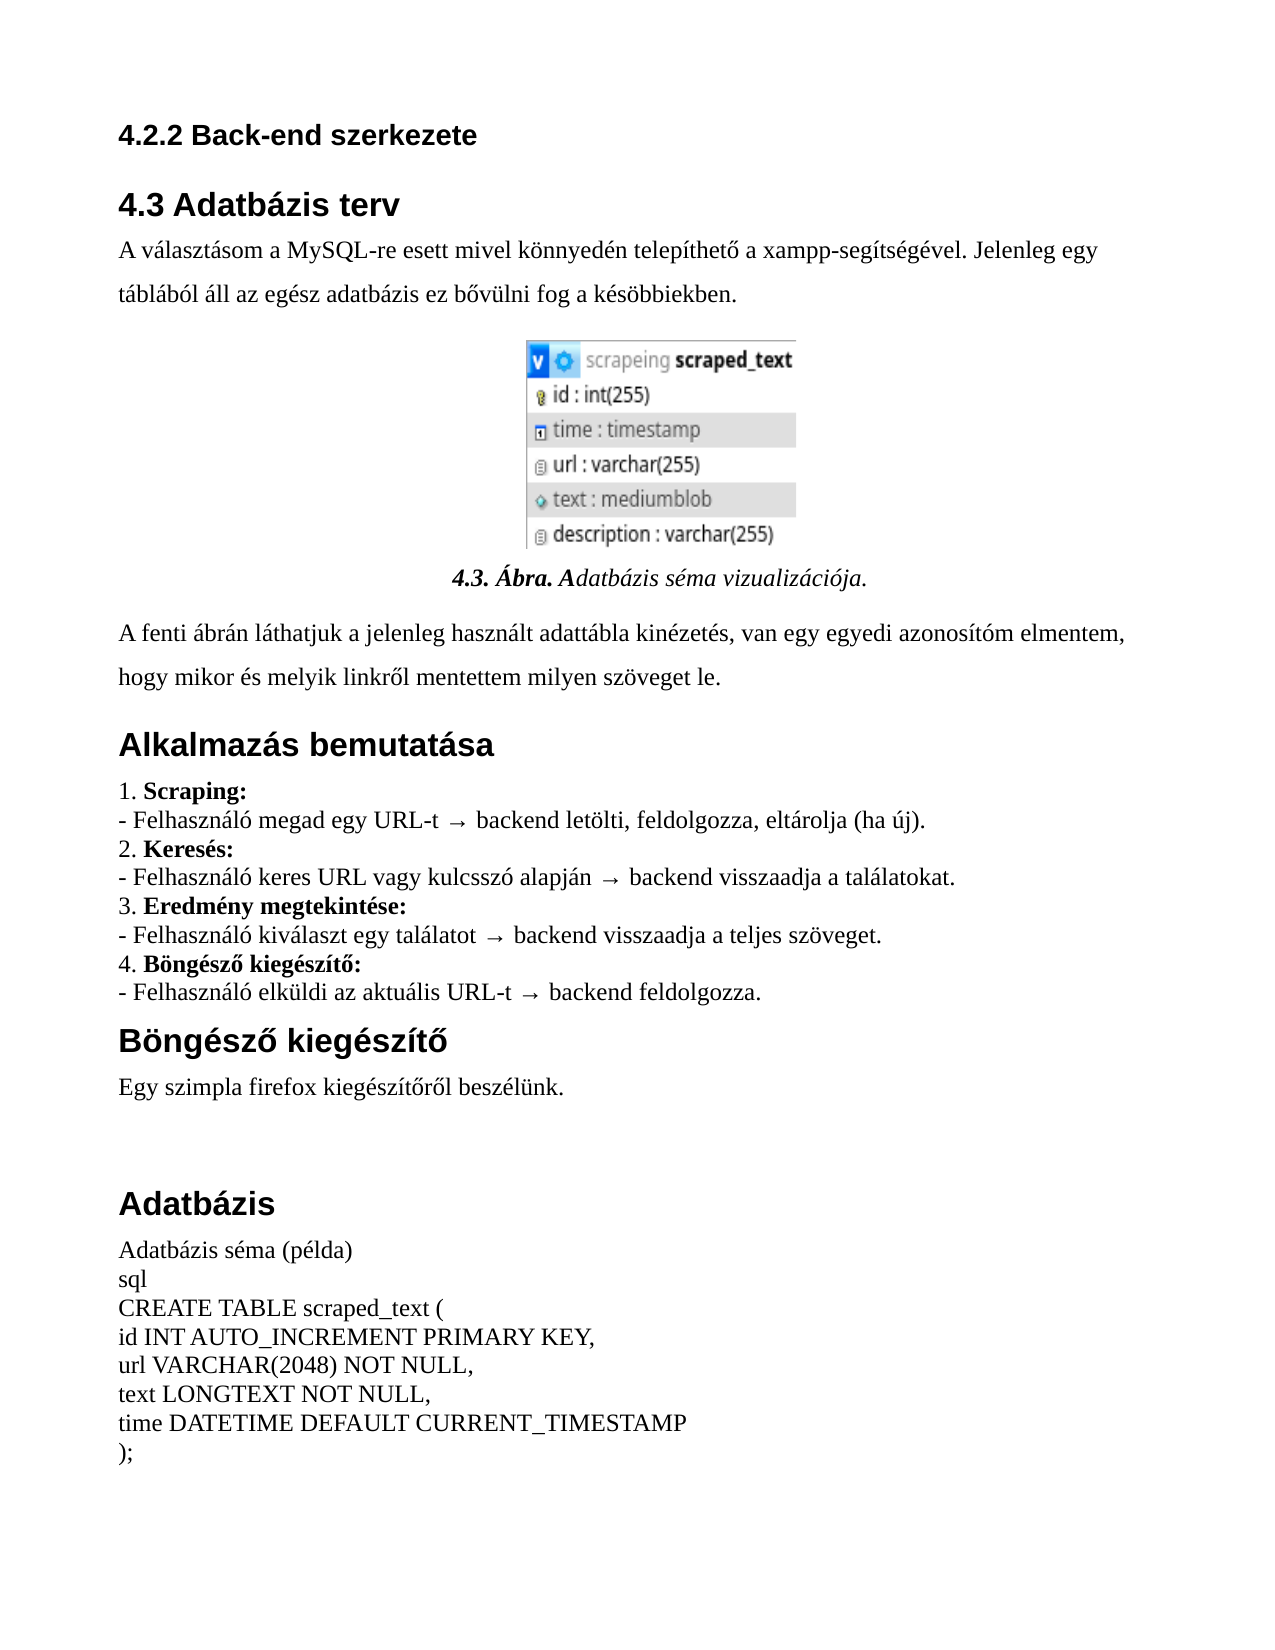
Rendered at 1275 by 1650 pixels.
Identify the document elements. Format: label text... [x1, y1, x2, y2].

text CREATE TABLE scraped_text ( [118, 1293, 1127, 1322]
text 3. Eredmény megtekintése: [118, 891, 1127, 920]
text ); [118, 1437, 1127, 1465]
text - Felhasználó elküldi az aktuális URL-t → backend feldolgozza. [118, 977, 1127, 1006]
text sql [118, 1264, 1127, 1293]
text text LONGTEXT NOT NULL, [118, 1379, 1127, 1408]
text 2. Keresés: [118, 834, 1127, 862]
subtitle Böngésző kiegészítő [118, 1021, 1098, 1059]
text 1. Scraping: [118, 776, 1127, 805]
text id INT AUTO_INCREMENT PRIMARY KEY, [118, 1322, 1127, 1350]
text A választásom a MySQL-re esett mivel könnyedén telepíthető a xampp-segítségével. Jelenleg egy táblából áll az egész adatbázis ez bővülni fog a késöbbiekben. [118, 236, 1127, 307]
text Egy szimpla firefox kiegészítőről beszélünk. [118, 1072, 1127, 1100]
text 4. Böngésző kiegészítő: [118, 949, 1127, 977]
subtitle 4.2.2 Back-end szerkezete [118, 118, 1109, 152]
subtitle 4.3 Adatbázis terv [118, 184, 1098, 223]
text Adatbázis séma (példa) [118, 1235, 1127, 1264]
text time DATETIME DEFAULT CURRENT_TIMESTAMP [118, 1408, 1127, 1437]
text url VARCHAR(2048) NOT NULL, [118, 1350, 1127, 1379]
picture [526, 340, 797, 549]
text - Felhasználó kiválaszt egy találatot → backend visszaadja a teljes szöveget. [118, 920, 1127, 949]
text A fenti ábrán láthatjuk a jelenleg használt adattábla kinézetés, van egy egyedi azonosítóm elmentem, hogy mikor és melyik linkről mentettem milyen szöveget le. [118, 618, 1127, 690]
text - Felhasználó keres URL vagy kulcsszó alapján → backend visszaadja a találatokat. [118, 862, 1127, 891]
text - Felhasználó megad egy URL-t → backend letölti, feldolgozza, eltárolja (ha új). [118, 805, 1127, 834]
subtitle Alkalmazás bemutatása [118, 725, 1098, 764]
subtitle Adatbázis [118, 1184, 1098, 1223]
text 4.3. Ábra. Adatbázis séma vizualizációja. [165, 340, 1157, 592]
